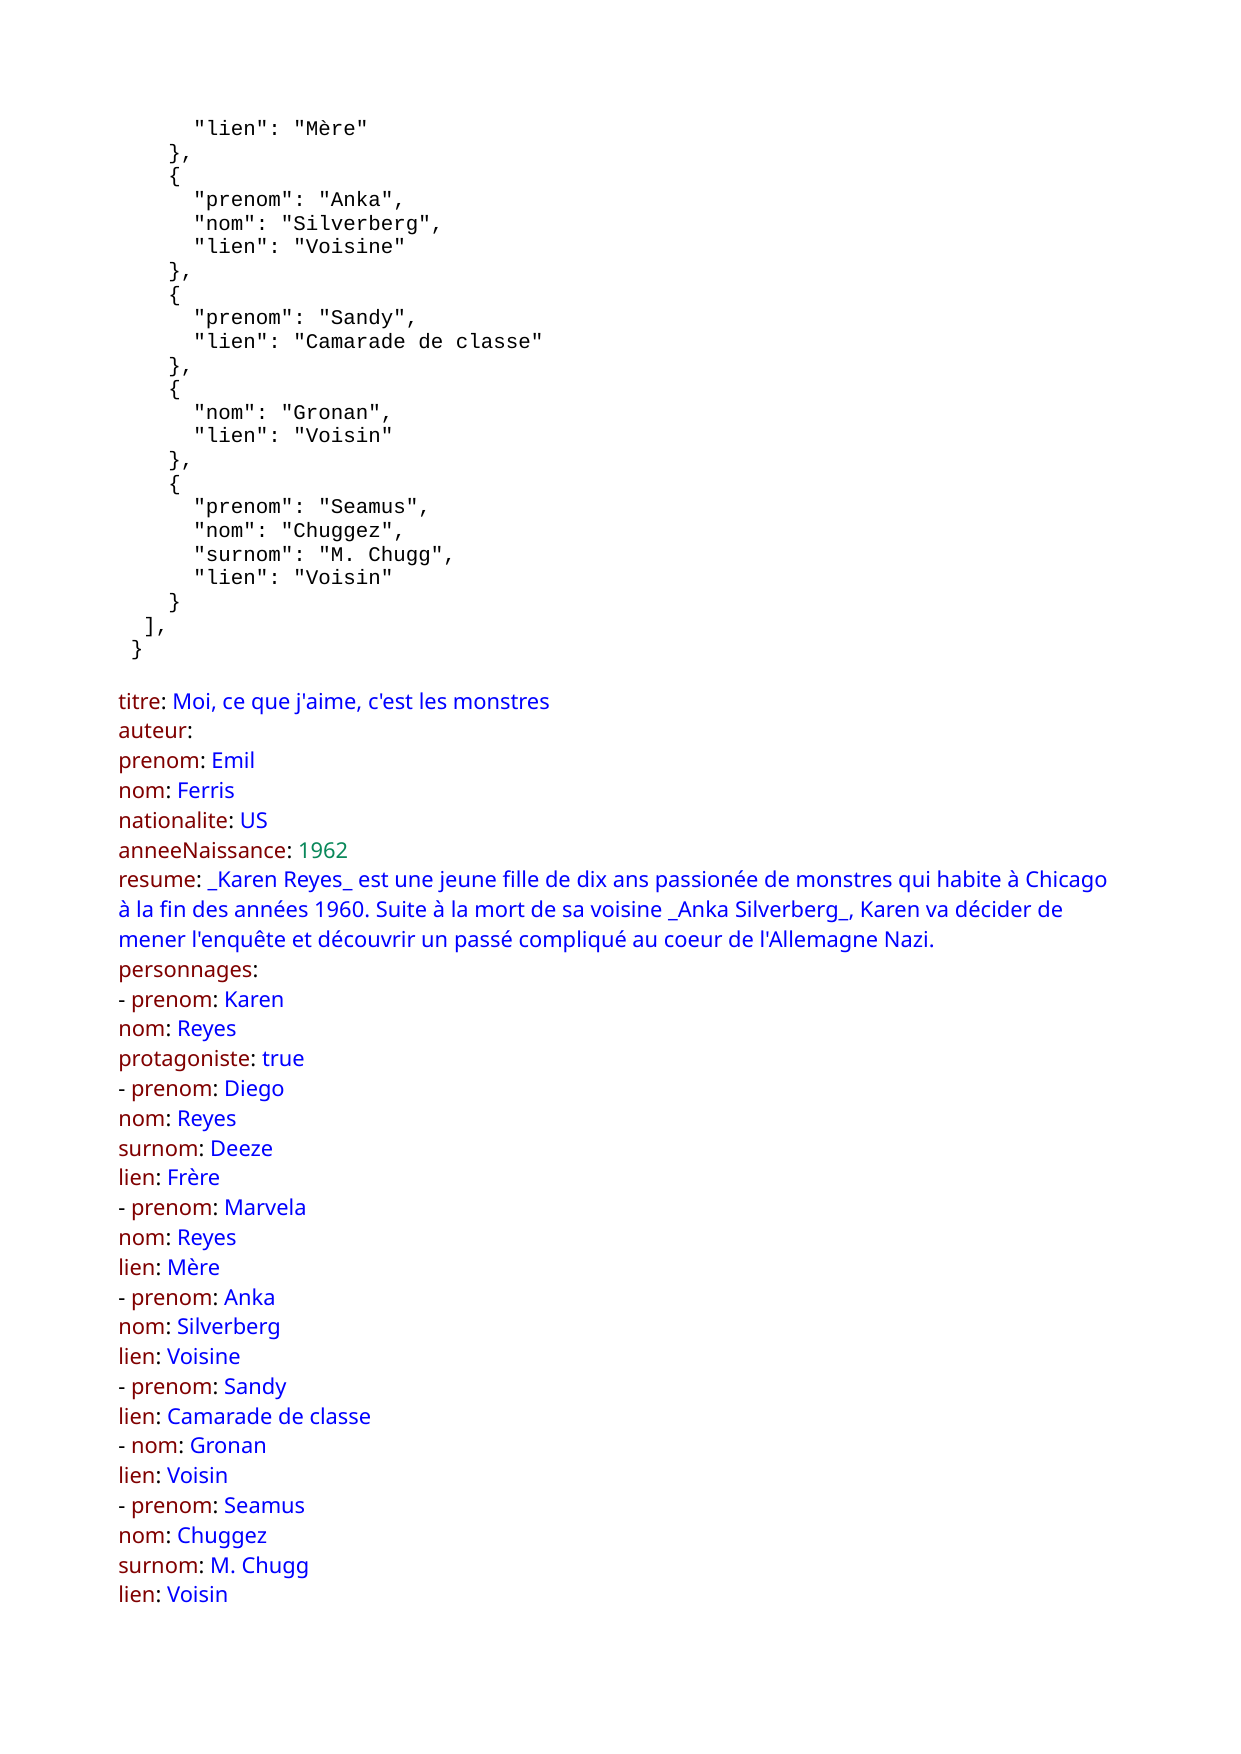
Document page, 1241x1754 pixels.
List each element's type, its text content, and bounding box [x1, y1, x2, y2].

text - prenom: Marvela [118, 1192, 1122, 1222]
text nom: Silverberg [118, 1311, 1122, 1341]
text }, [118, 354, 1122, 378]
text }, [118, 449, 1122, 473]
text lien: Voisin [118, 1579, 1122, 1609]
text }, [118, 260, 1122, 284]
text { [118, 165, 1122, 189]
text "lien": "Voisine" [118, 236, 1122, 260]
text lien: Frère [118, 1162, 1122, 1192]
text "lien": "Voisin" [118, 567, 1122, 591]
text surnom: Deeze [118, 1132, 1122, 1162]
text "prenom": "Sandy", [118, 307, 1122, 331]
text "surnom": "M. Chugg", [118, 544, 1122, 567]
text prenom: Emil [118, 745, 1122, 775]
text nom: Reyes [118, 1222, 1122, 1252]
text ], [118, 615, 1122, 638]
text lien: Mère [118, 1252, 1122, 1281]
text "nom": "Chuggez", [118, 520, 1122, 544]
text } [118, 591, 1122, 615]
text titre: Moi, ce que j'aime, c'est les monstres [118, 686, 1122, 715]
text lien: Voisine [118, 1341, 1122, 1371]
text "lien": "Voisin" [118, 426, 1122, 449]
text surnom: M. Chugg [118, 1549, 1122, 1579]
text "nom": "Silverberg", [118, 213, 1122, 236]
text nom: Reyes [118, 1013, 1122, 1043]
text nom: Reyes [118, 1103, 1122, 1132]
text - prenom: Anka [118, 1281, 1122, 1311]
text "lien": "Camarade de classe" [118, 331, 1122, 354]
text - prenom: Karen [118, 983, 1122, 1013]
text nom: Ferris [118, 775, 1122, 805]
text - nom: Gronan [118, 1430, 1122, 1460]
text "prenom": "Seamus", [118, 496, 1122, 520]
text protagoniste: true [118, 1043, 1122, 1073]
text "prenom": "Anka", [118, 189, 1122, 213]
text - prenom: Sandy [118, 1371, 1122, 1401]
text anneeNaissance: 1962 [118, 834, 1122, 864]
text { [118, 473, 1122, 496]
text { [118, 284, 1122, 307]
text nationalite: US [118, 805, 1122, 834]
text }, [118, 142, 1122, 165]
text "nom": "Gronan", [118, 402, 1122, 426]
text lien: Voisin [118, 1460, 1122, 1490]
text - prenom: Seamus [118, 1490, 1122, 1520]
text } [118, 638, 1122, 662]
text lien: Camarade de classe [118, 1401, 1122, 1430]
text personnages: [118, 954, 1122, 983]
text auteur: [118, 715, 1122, 745]
text nom: Chuggez [118, 1520, 1122, 1549]
text { [118, 378, 1122, 402]
text - prenom: Diego [118, 1073, 1122, 1103]
text resume: _Karen Reyes_ est une jeune fille de dix ans passionée de monstres qui habite à Chicago à la fin des années 1960. Suite à la mort de sa voisine _Anka Silverberg_, Karen va décider de mener l'enquête et découvrir un passé compliqué au coeur de l'Allemagne Nazi. [118, 864, 1122, 954]
text "lien": "Mère" [118, 118, 1122, 142]
